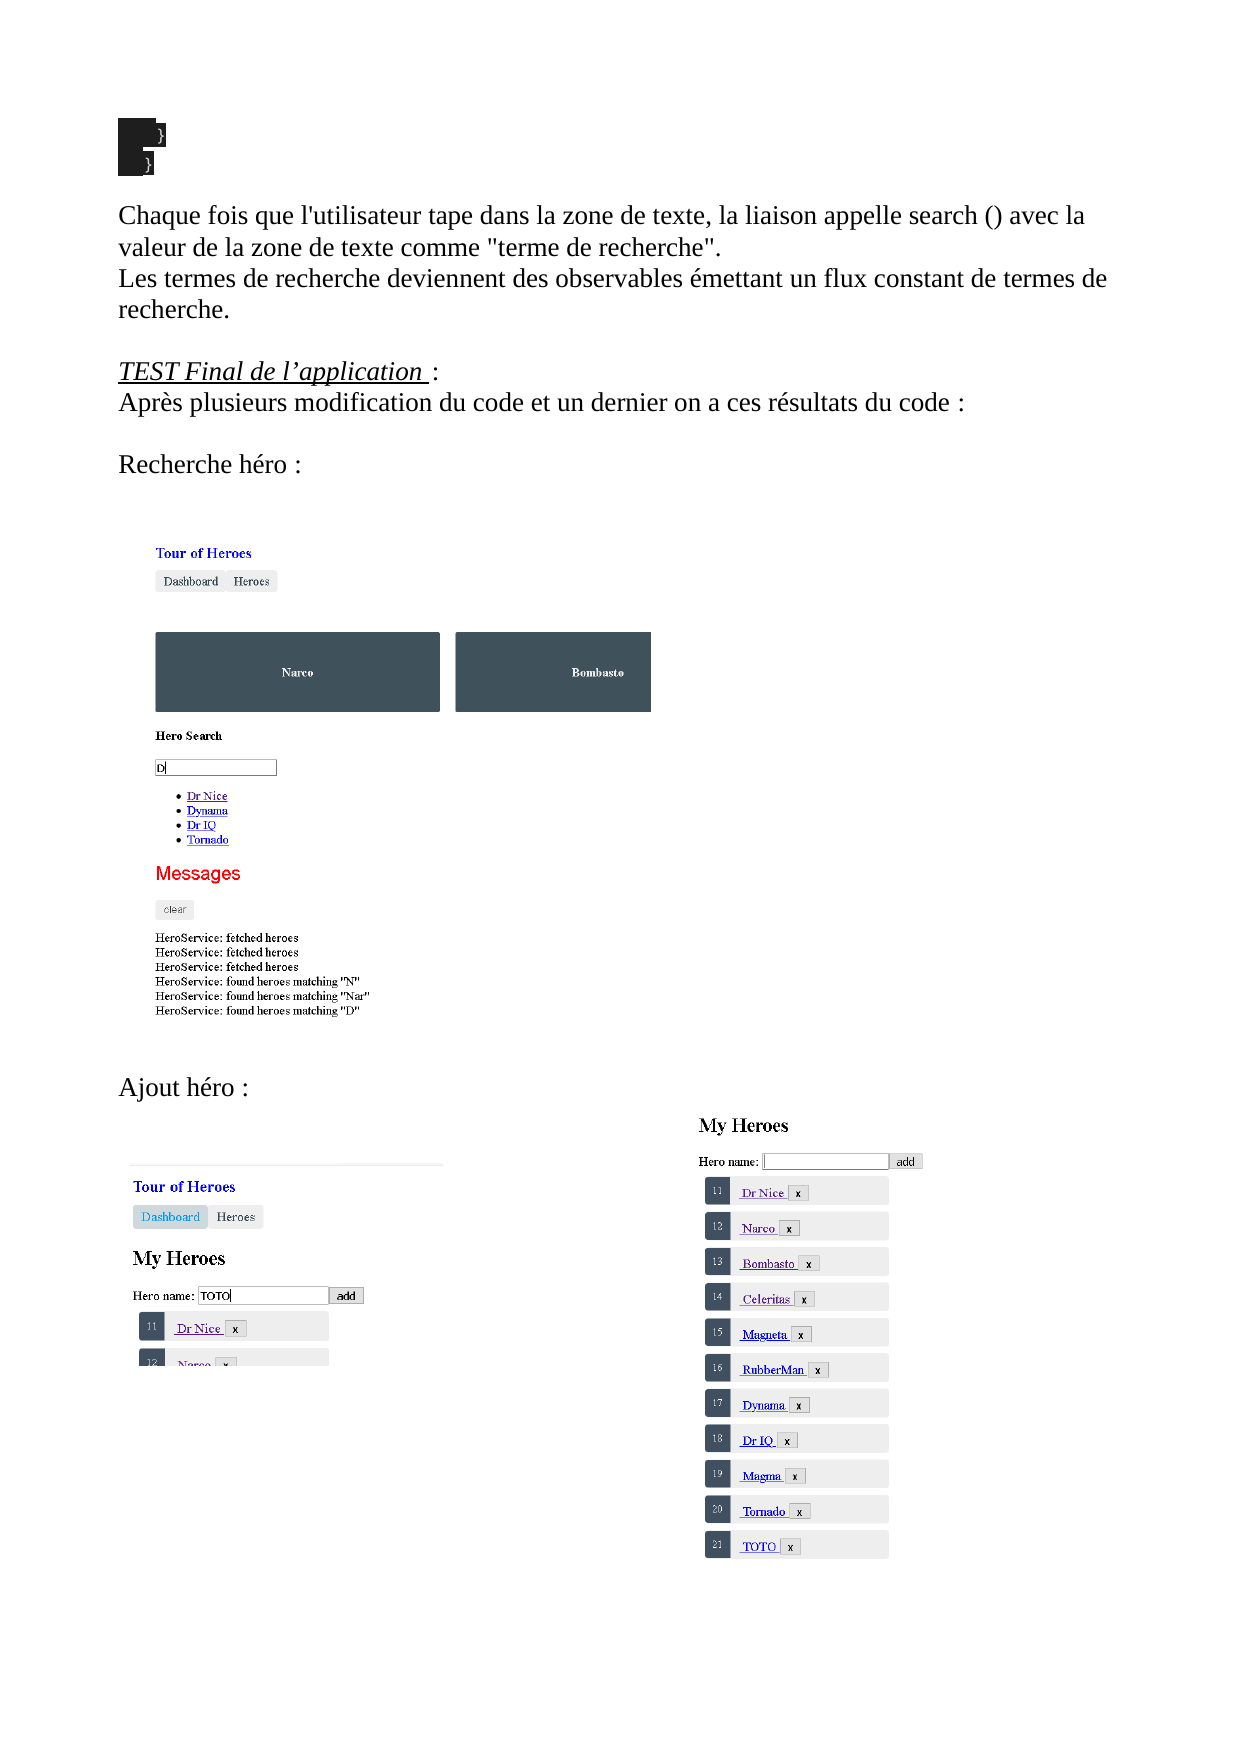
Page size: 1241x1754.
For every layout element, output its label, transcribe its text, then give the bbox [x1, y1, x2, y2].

text Ajout héro : [118, 1072, 1122, 1103]
text Chaque fois que l'utilisateur tape dans la zone de texte, la liaison appelle search () avec la valeur de la zone de texte comme "terme de recherche". [118, 199, 1122, 262]
picture [129, 1163, 444, 1366]
text TEST Final de l’application : [118, 355, 1122, 386]
text } [118, 118, 1122, 147]
picture [694, 1115, 938, 1575]
picture [149, 536, 651, 1039]
text Les termes de recherche deviennent des observables émettant un flux constant de termes de recherche. [118, 262, 1122, 324]
text } [118, 147, 1122, 176]
text Après plusieurs modification du code et un dernier on a ces résultats du code : [118, 386, 1122, 417]
text Recherche héro : [118, 449, 1122, 480]
